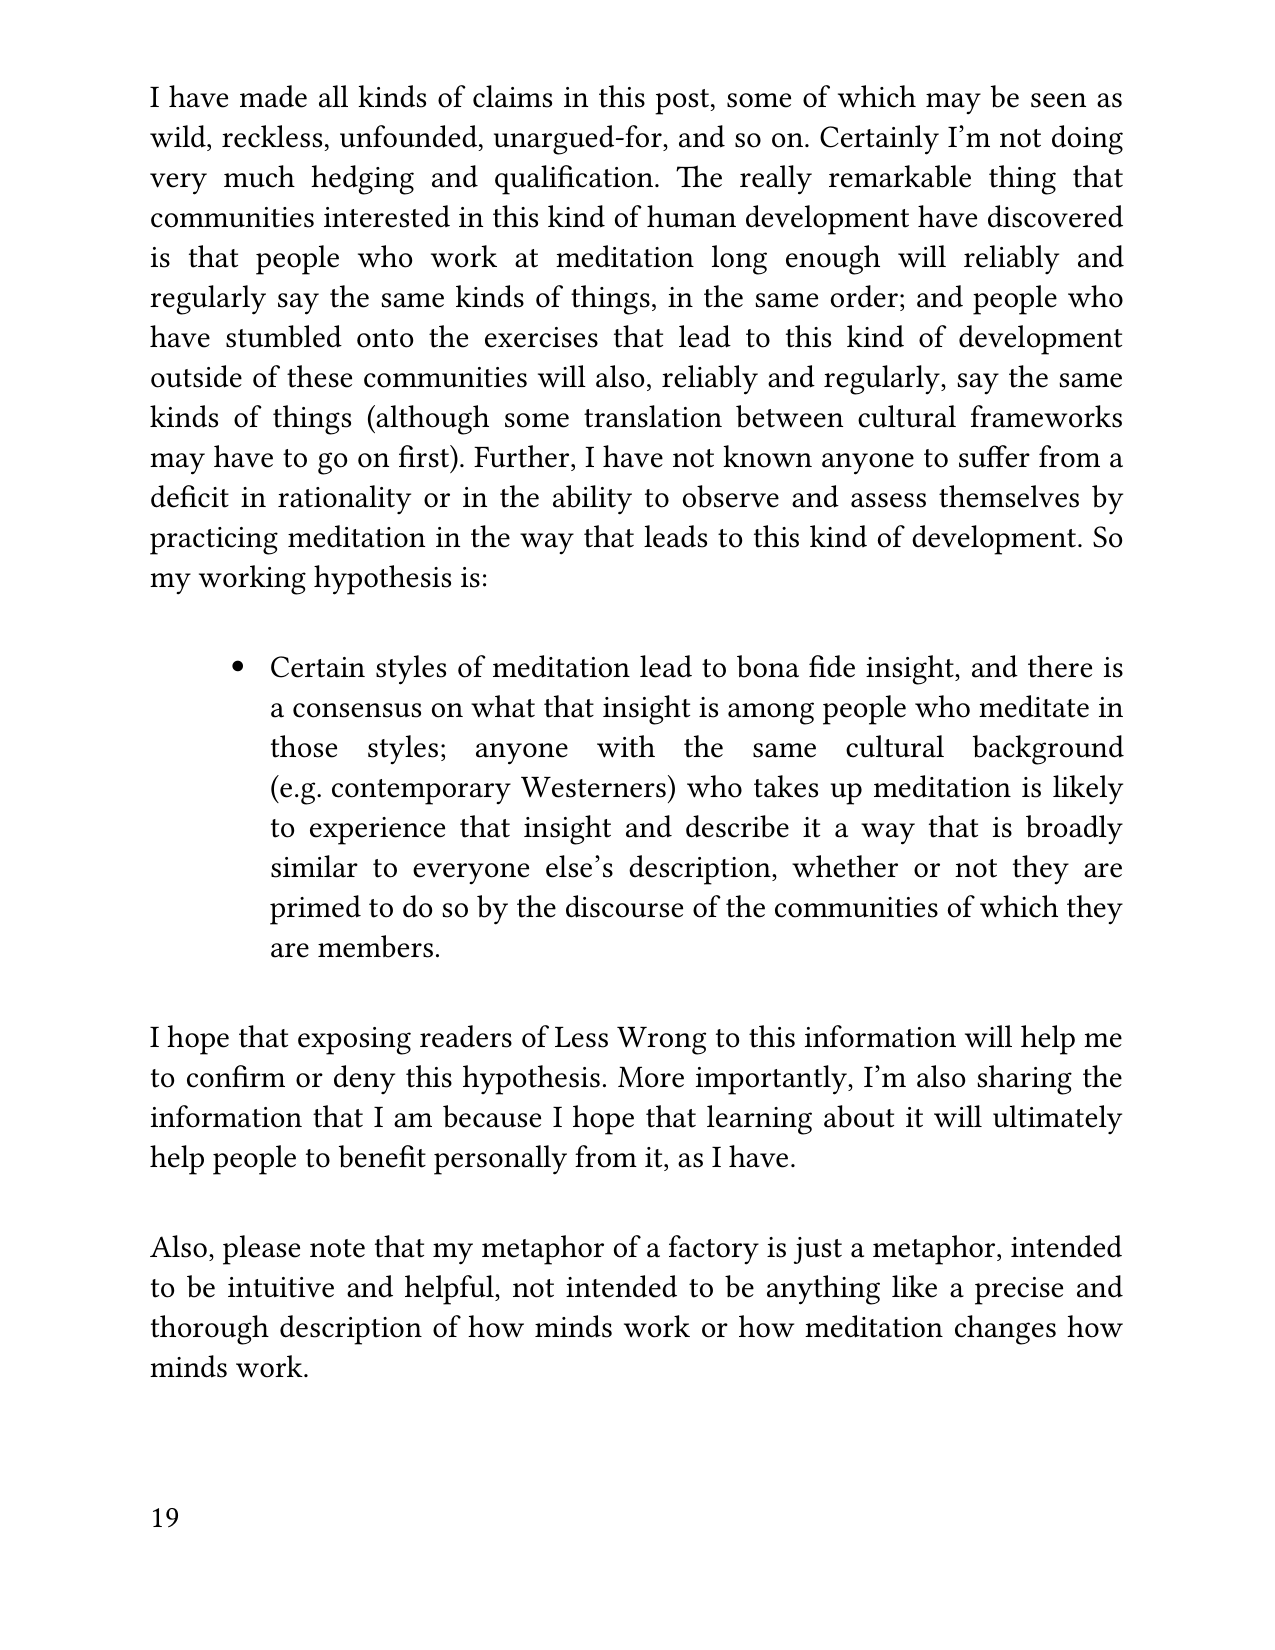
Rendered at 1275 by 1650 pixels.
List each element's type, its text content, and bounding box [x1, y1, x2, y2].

list Certain styles of meditation lead to bona fide insight, and there is a consensus on what that insight is among people who meditate in those styles; anyone with the same cultural background (e.g. contemporary Westerners) who takes up meditation is likely to experience that insight and describe it a way that is broadly similar to everyone else’s description, whether or not they are primed to do so by the discourse of the communities of which they are members. [232, 645, 1125, 965]
text Also, please note that my metaphor of a factory is just a metaphor, intended to be intuitive and helpful, not intended to be anything like a precise and thorough description of how minds work or how meditation changes how minds work. [150, 1225, 1125, 1385]
text I have made all kinds of claims in this post, some of which may be seen as wild, reckless, unfounded, unargued-for, and so on. Certainly I’m not doing very much hedging and qualification. The really remarkable thing that communities interested in this kind of human development have discovered is that people who work at meditation long enough will reliably and regularly say the same kinds of things, in the same order; and people who have stumbled onto the exercises that lead to this kind of development outside of these communities will also, reliably and regularly, say the same kinds of things (although some translation between cultural frameworks may have to go on first). Further, I have not known anyone to suffer from a deficit in rationality or in the ability to observe and assess themselves by practicing meditation in the way that leads to this kind of development. So my working hypothesis is: [150, 75, 1125, 595]
text I hope that exposing readers of Less Wrong to this information will help me to confirm or deny this hypothesis. More importantly, I’m also sharing the information that I am because I hope that learning about it will ultimately help people to benefit personally from it, as I have. [150, 1015, 1125, 1175]
